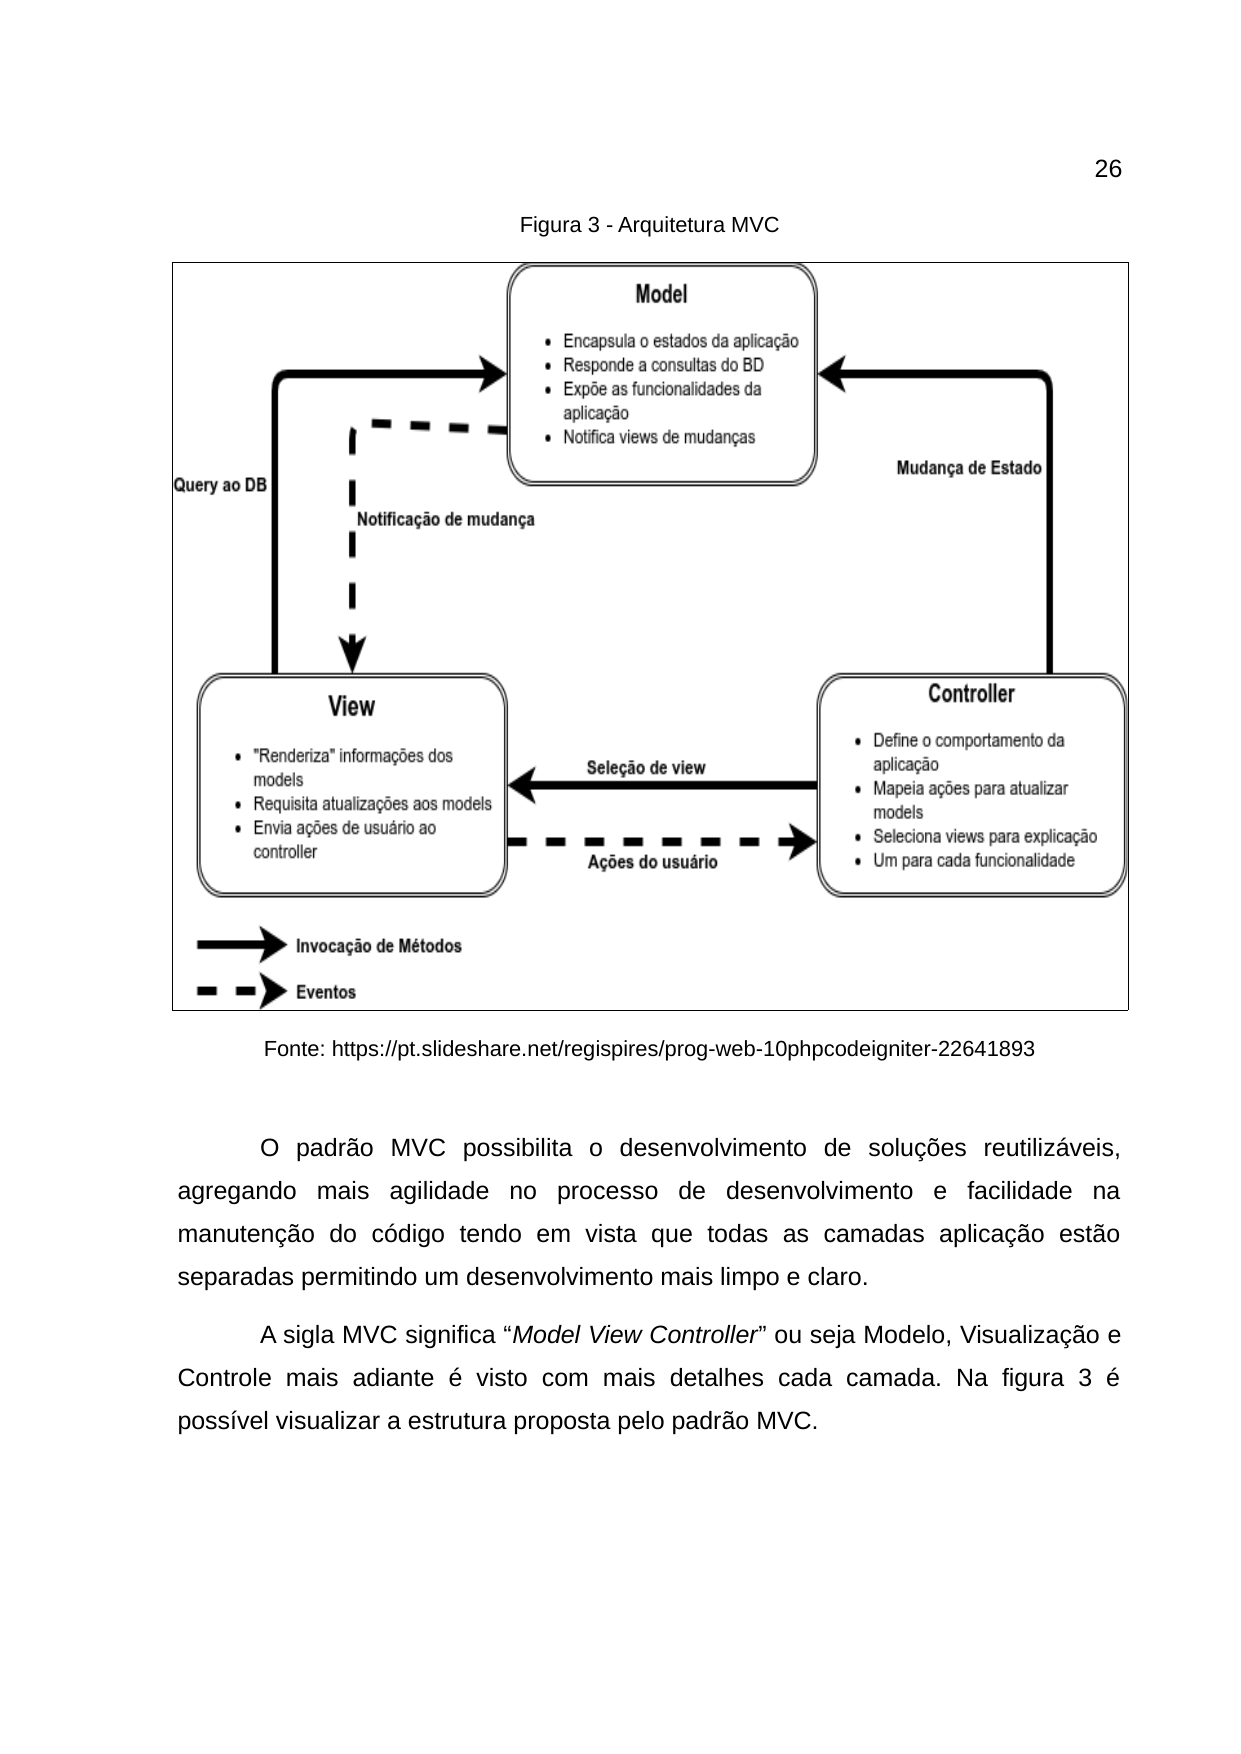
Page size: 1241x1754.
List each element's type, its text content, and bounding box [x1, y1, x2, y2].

text Fonte: https://pt.slideshare.net/regispires/prog-web-10phpcodeigniter-22641893 [166, 1036, 1134, 1061]
text A sigla MVC significa “Model View Controller” ou seja Modelo, Visualização e Controle mais adiante é visto com mais detalhes cada camada. Na figura 3 é possível visualizar a estrutura proposta pelo padrão MVC. [177, 1320, 1122, 1435]
text Figura 3 - Arquitetura MVC [166, 212, 1134, 237]
text O padrão MVC possibilita o desenvolvimento de soluções reutilizáveis, agregando mais agilidade no processo de desenvolvimento e facilidade na manutenção do código tendo em vista que todas as camadas aplicação estão separadas permitindo um desenvolvimento mais limpo e claro. [177, 1133, 1122, 1291]
picture [173, 263, 1128, 1010]
